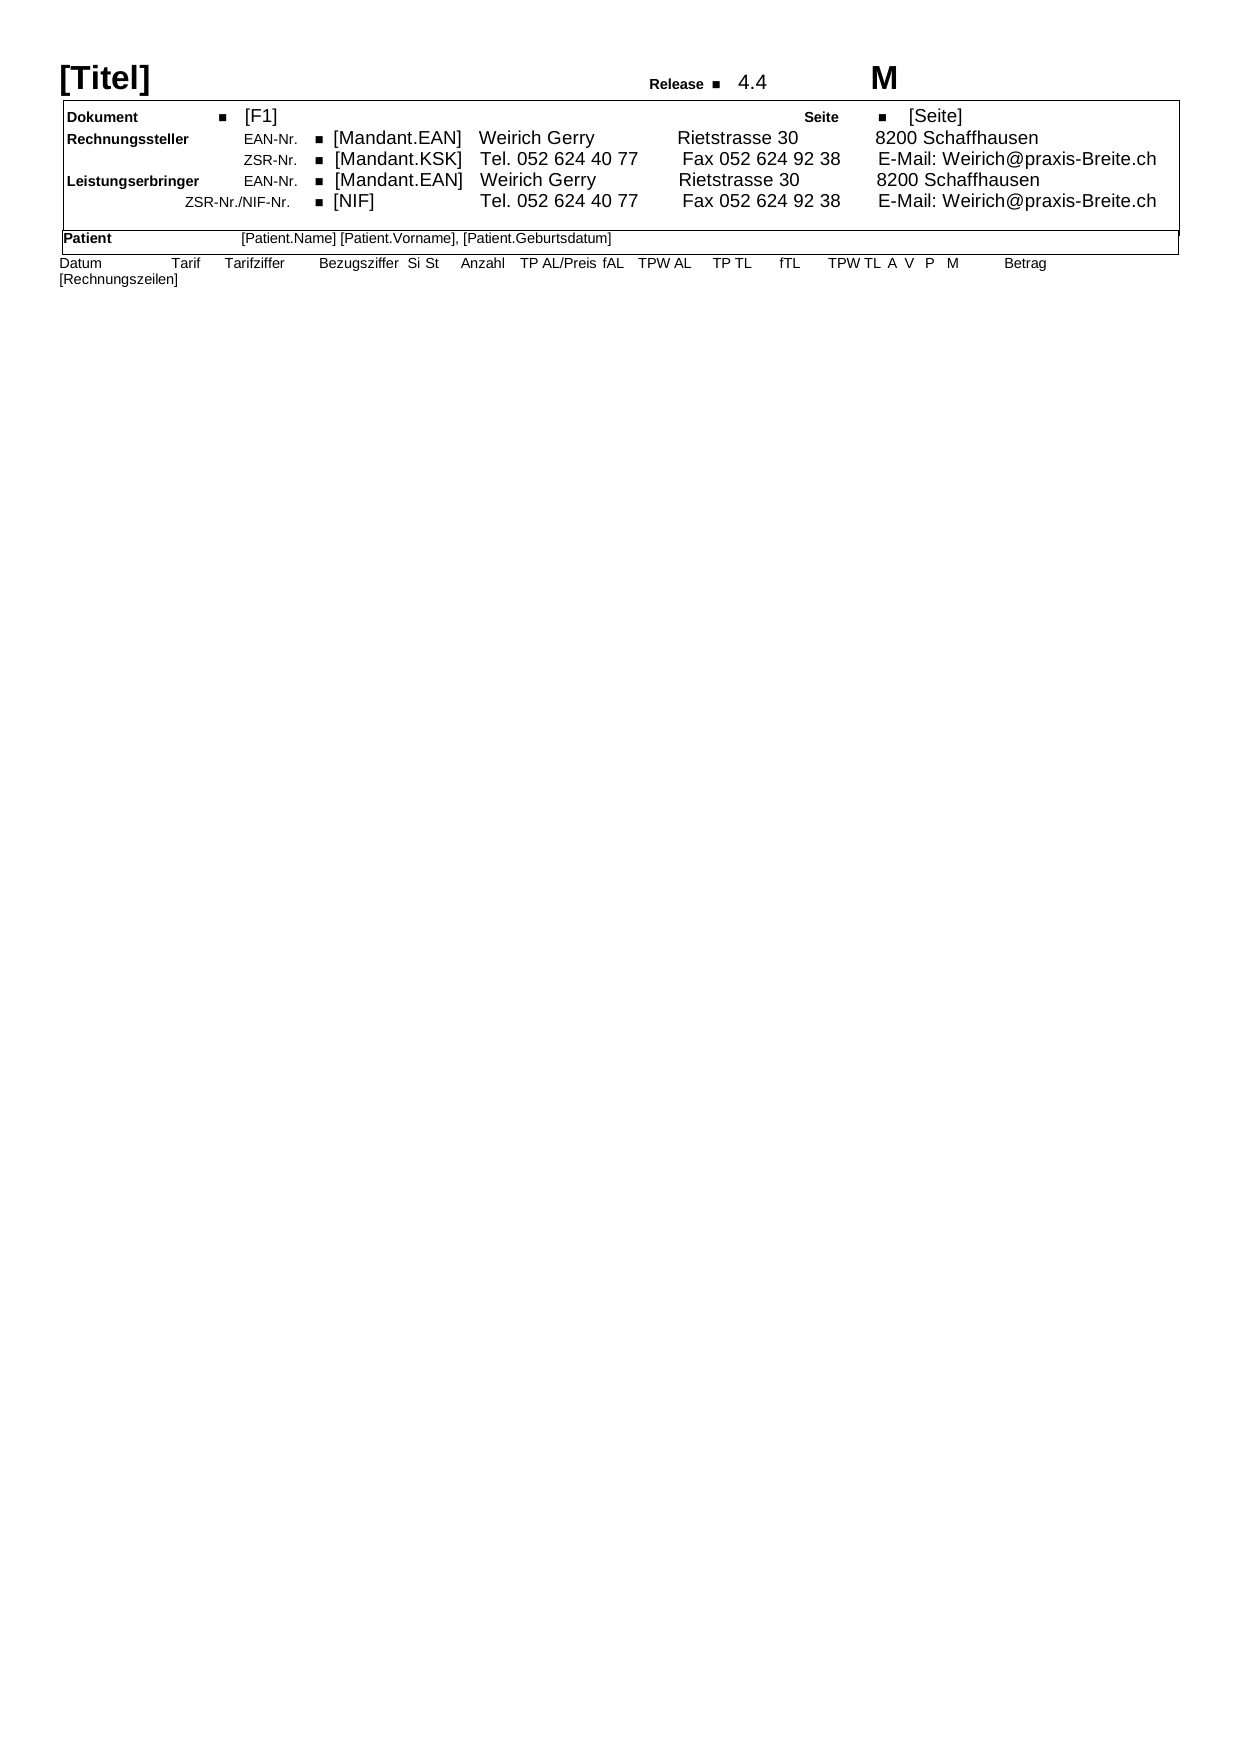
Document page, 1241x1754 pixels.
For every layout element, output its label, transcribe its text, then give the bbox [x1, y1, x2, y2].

text Patient [Patient.Name] [Patient.Vorname], [Patient.Geburtsdatum] [63, 231, 1178, 247]
text [Rechnungszeilen] [59, 271, 1181, 287]
text ZSR-Nr. ■ [Mandant.KSK] Tel. 052 624 40 77 Fax 052 624 92 38 E-Mail: Weirich@praxis-Breite.ch [67, 148, 1176, 169]
text [Titel] Release ■ 4.4 M [59, 59, 1181, 97]
text Dokument ■ [F1] Seite ■ [Seite] [67, 104, 1176, 127]
text Leistungserbringer EAN-Nr. ■ [Mandant.EAN] Weirich Gerry Rietstrasse 30 8200 Schaffhausen [67, 169, 1176, 190]
text Datum Tarif Tarifziffer Bezugsziffer Si St Anzahl TP AL/Preis fAL TPW AL TP TL fTL TPW TL A V P M Betrag [59, 243, 1181, 271]
text Rechnungssteller EAN-Nr. ■ [Mandant.EAN] Weirich Gerry Rietstrasse 30 8200 Schaffhausen [67, 127, 1176, 148]
text ZSR-Nr./NIF-Nr. ■ [NIF] Tel. 052 624 40 77 Fax 052 624 92 38 E-Mail: Weirich@praxis-Breite.ch [67, 190, 1176, 211]
